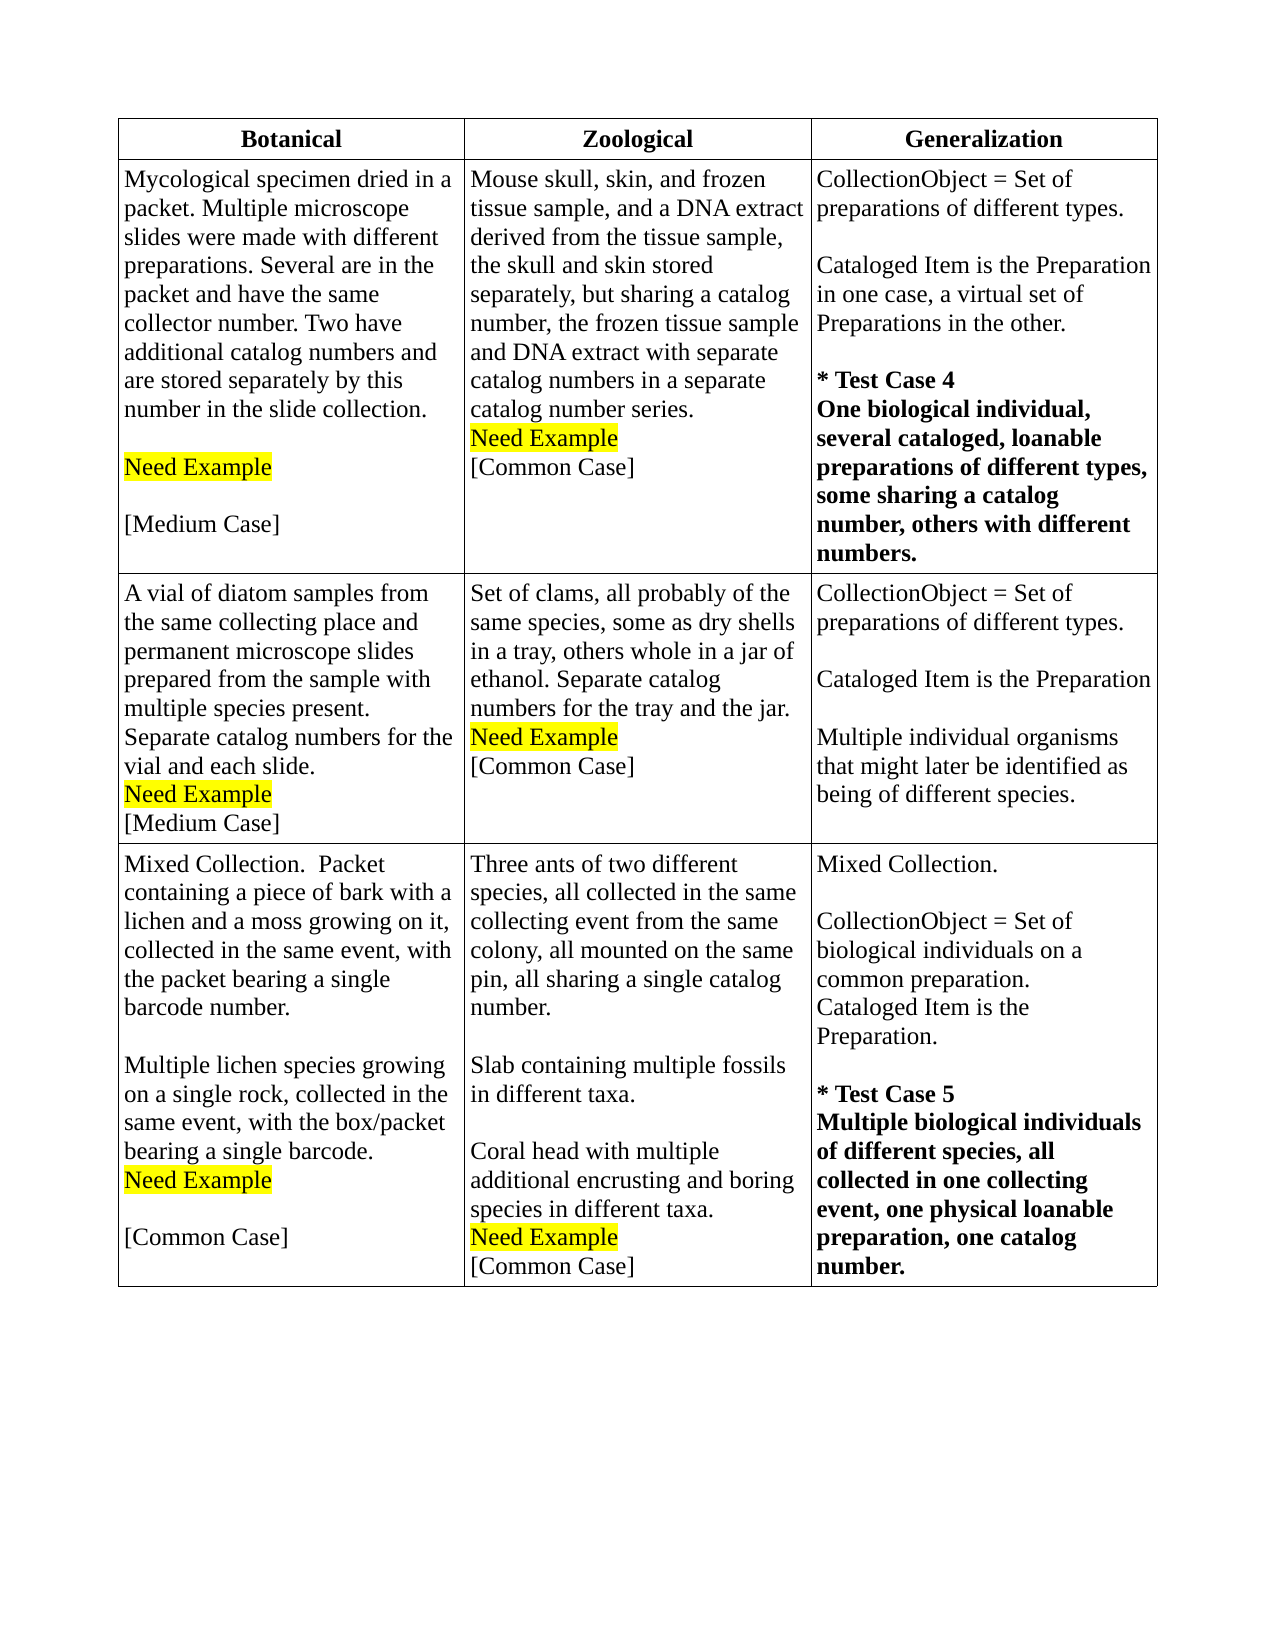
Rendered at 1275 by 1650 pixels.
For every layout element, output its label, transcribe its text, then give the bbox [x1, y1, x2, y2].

table_cell Mixed Collection. Packet containing a piece of bark with a lichen and a moss growing on it, collected in the same event, with the packet bearing a single barcode number. Multiple lichen species growing on a single rock, collected in the same event, with the box/packet bearing a single barcode. Need Example [Common Case] [119, 844, 464, 1286]
table_header Botanical [119, 119, 464, 158]
table_cell A vial of diatom samples from the same collecting place and permanent microscope slides prepared from the sample with multiple species present. Separate catalog numbers for the vial and each slide. Need Example [Medium Case] [119, 574, 464, 843]
table_header Generalization [812, 119, 1157, 158]
table_cell Mycological specimen dried in a packet. Multiple microscope slides were made with different preparations. Several are in the packet and have the same collector number. Two have additional catalog numbers and are stored separately by this number in the slide collection. Need Example [Medium Case] [119, 160, 464, 572]
table_cell Mixed Collection. CollectionObject = Set of biological individuals on a common preparation. Cataloged Item is the Preparation. * Test Case 5 Multiple biological individuals of different species, all collected in one collecting event, one physical loanable preparation, one catalog number. [812, 844, 1157, 1286]
table_cell Mouse skull, skin, and frozen tissue sample, and a DNA extract derived from the tissue sample, the skull and skin stored separately, but sharing a catalog number, the frozen tissue sample and DNA extract with separate catalog numbers in a separate catalog number series. Need Example [Common Case] [465, 160, 811, 572]
table_cell Three ants of two different species, all collected in the same collecting event from the same colony, all mounted on the same pin, all sharing a single catalog number. Slab containing multiple fossils in different taxa. Coral head with multiple additional encrusting and boring species in different taxa. Need Example [Common Case] [465, 844, 811, 1286]
table_cell CollectionObject = Set of preparations of different types. Cataloged Item is the Preparation in one case, a virtual set of Preparations in the other. * Test Case 4 One biological individual, several cataloged, loanable preparations of different types, some sharing a catalog number, others with different numbers. [812, 160, 1157, 572]
table_header Zoological [465, 119, 811, 158]
table_cell Set of clams, all probably of the same species, some as dry shells in a tray, others whole in a jar of ethanol. Separate catalog numbers for the tray and the jar. Need Example [Common Case] [465, 574, 811, 843]
table_cell CollectionObject = Set of preparations of different types. Cataloged Item is the Preparation Multiple individual organisms that might later be identified as being of different species. [812, 574, 1157, 843]
